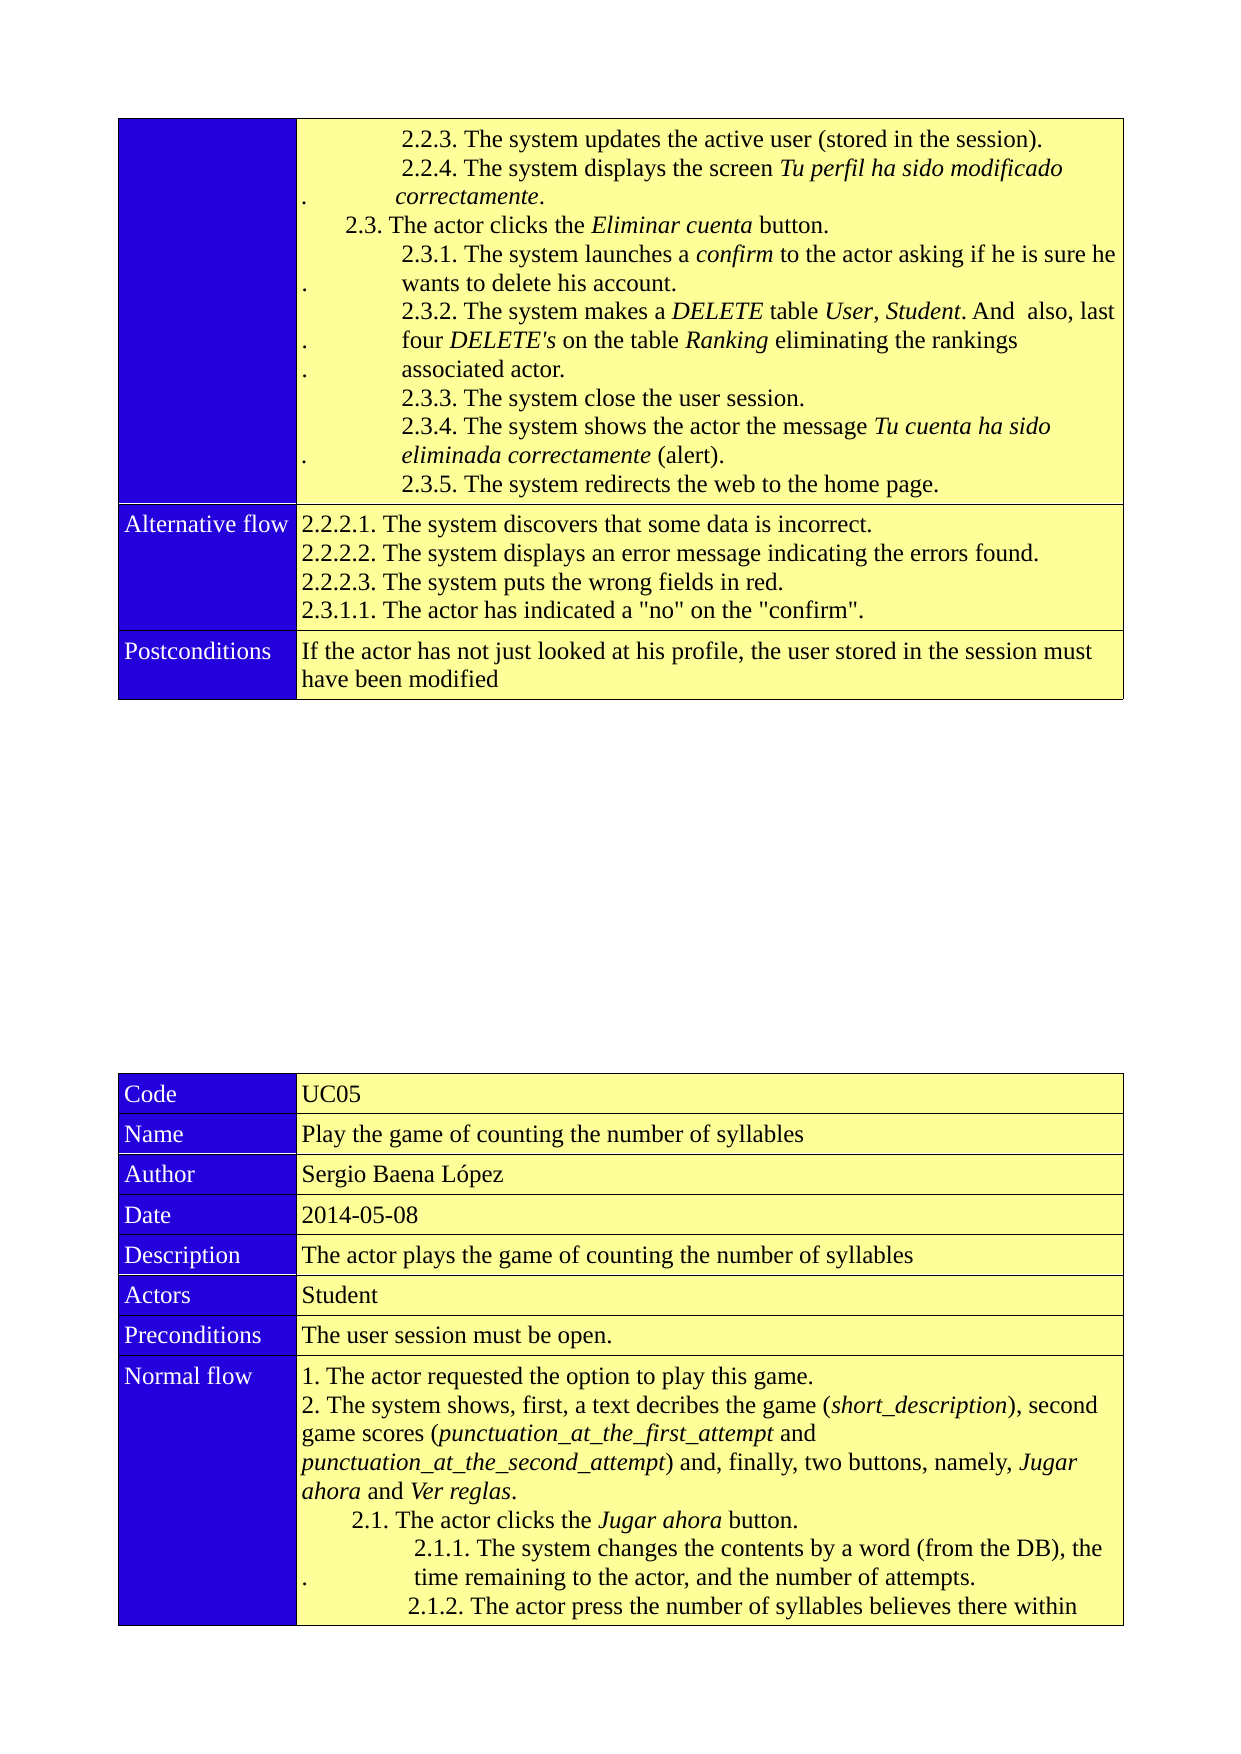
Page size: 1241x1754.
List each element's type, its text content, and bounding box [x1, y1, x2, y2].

table_cell Actors [119, 1276, 296, 1315]
table_cell Date [119, 1195, 296, 1234]
table_cell Preconditions [119, 1316, 296, 1355]
table_cell 2.2.2.1. The system discovers that some data is incorrect. 2.2.2.2. The system displays an error message indicating the errors found. 2.2.2.3. The system puts the wrong fields in red. 2.3.1.1. The actor has indicated a "no" on the "confirm". [297, 505, 1123, 630]
table_header Code [119, 1074, 296, 1113]
table_cell Student [297, 1276, 1123, 1315]
table_header UC05 [297, 1074, 1123, 1113]
table_cell Normal flow [119, 1356, 296, 1625]
table_cell 2.2.3. The system updates the active user (stored in the session). 2.2.4. The system displays the screen Tu perfil ha sido modificado . correctamente. 2.3. The actor clicks the Eliminar cuenta button. 2.3.1. The system launches a confirm to the actor asking if he is sure he . wants to delete his account. 2.3.2. The system makes a DELETE table User, Student. And also, last . four DELETE's on the table Ranking eliminating the rankings . associated actor. 2.3.3. The system close the user session. 2.3.4. The system shows the actor the message Tu cuenta ha sido . eliminada correctamente (alert). 2.3.5. The system redirects the web to the home page. [297, 119, 1123, 503]
table_cell Postconditions [119, 631, 296, 699]
table_cell 2014-05-08 [297, 1195, 1123, 1234]
table_cell The user session must be open. [297, 1316, 1123, 1355]
table_cell Name [119, 1114, 296, 1153]
table_cell Sergio Baena López [297, 1155, 1123, 1194]
table_cell If the actor has not just looked at his profile, the user stored in the session must have been modified [297, 631, 1123, 699]
table_cell [119, 119, 296, 503]
table_cell 1. The actor requested the option to play this game. 2. The system shows, first, a text decribes the game (short_description), second game scores (punctuation_at_the_first_attempt and punctuation_at_the_second_attempt) and, finally, two buttons, namely, Jugar ahora and Ver reglas. 2.1. The actor clicks the Jugar ahora button. 2.1.1. The system changes the contents by a word (from the DB), the . time remaining to the actor, and the number of attempts. 2.1.2. The actor press the number of syllables believes there within [297, 1356, 1123, 1625]
table_cell The actor plays the game of counting the number of syllables [297, 1235, 1123, 1274]
table_cell Description [119, 1235, 296, 1274]
table_cell Author [119, 1155, 296, 1194]
table_cell Play the game of counting the number of syllables [297, 1114, 1123, 1153]
table_cell Alternative flow [119, 505, 296, 630]
